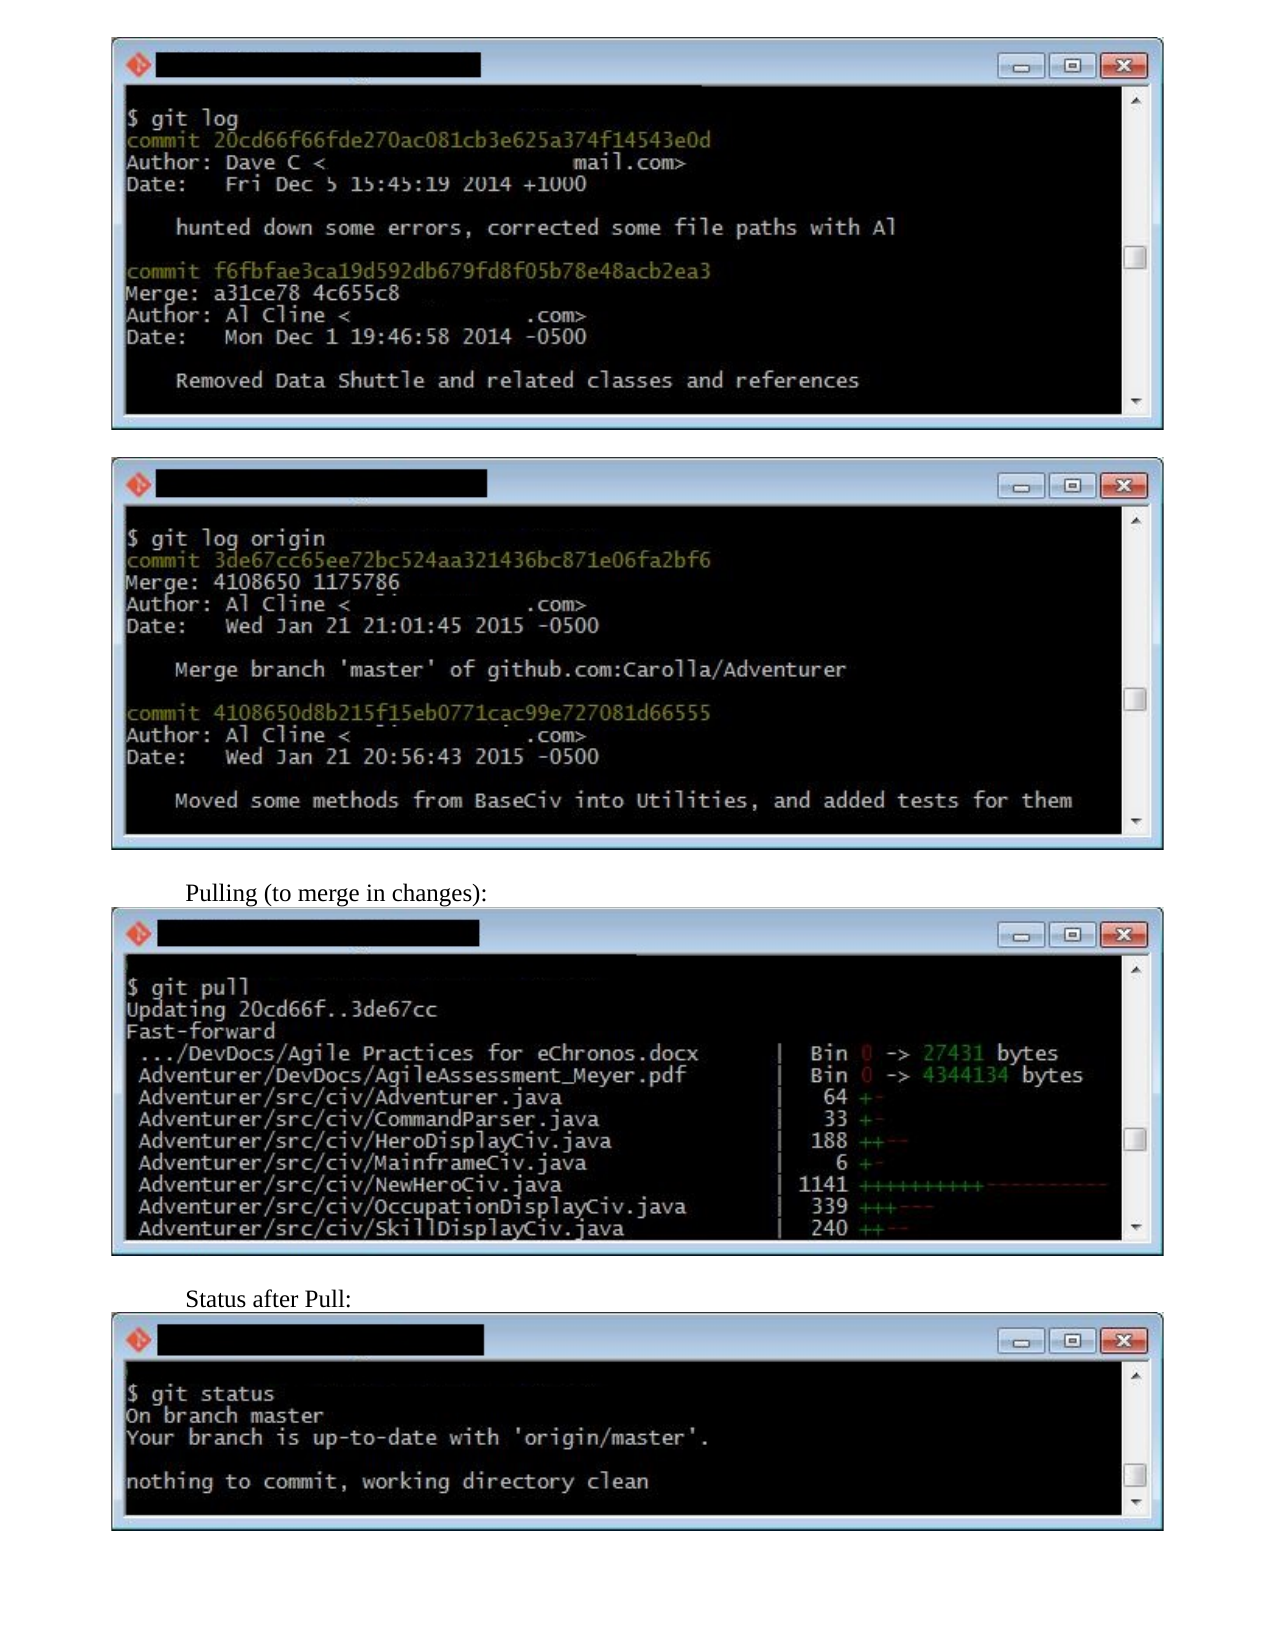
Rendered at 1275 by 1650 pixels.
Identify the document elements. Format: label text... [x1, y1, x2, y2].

picture [111, 1312, 1164, 1531]
picture [111, 457, 1164, 850]
picture [111, 907, 1164, 1256]
text Pulling (to merge in changes): [185, 878, 1237, 907]
text Status after Pull: [185, 1284, 1237, 1313]
picture [111, 37, 1164, 430]
